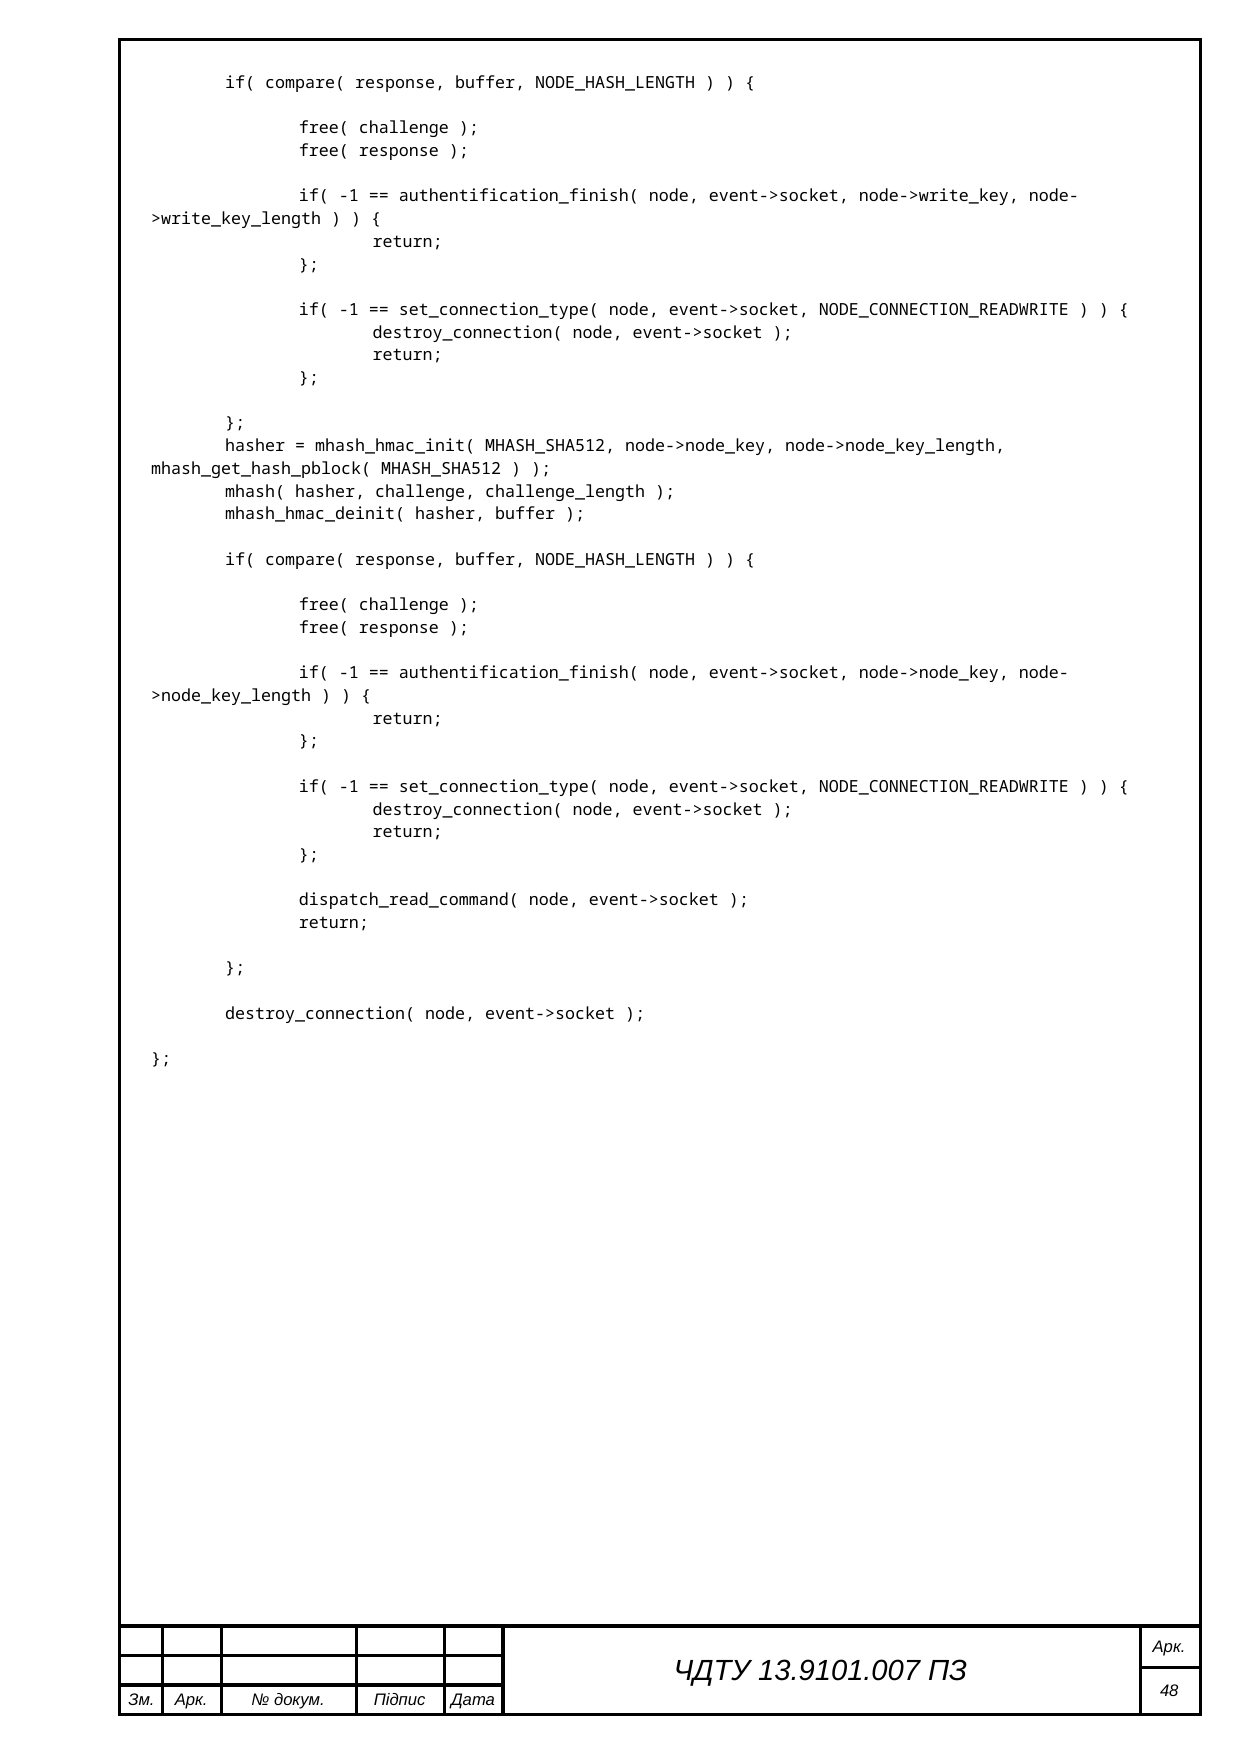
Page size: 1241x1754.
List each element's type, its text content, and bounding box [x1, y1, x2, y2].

text if( -1 == authentification_finish( node, event->socket, node->write_key, node->write_key_length ) ) { [151, 184, 1170, 229]
text hasher = mhash_hmac_init( MHASH_SHA512, node->node_key, node->node_key_length, mhash_get_hash_pblock( MHASH_SHA512 ) ); [151, 434, 1170, 479]
text return; [151, 706, 1170, 729]
text free( response ); [151, 616, 1170, 638]
text return; [151, 820, 1170, 843]
text if( compare( response, buffer, NODE_HASH_LENGTH ) ) { [151, 71, 1170, 93]
text }; [151, 729, 1170, 752]
text if( -1 == set_connection_type( node, event->socket, NODE_CONNECTION_READWRITE ) ) { [151, 298, 1170, 320]
text }; [151, 252, 1170, 275]
text dispatch_read_command( node, event->socket ); [151, 888, 1170, 911]
text }; [151, 956, 1170, 979]
text if( compare( response, buffer, NODE_HASH_LENGTH ) ) { [151, 547, 1170, 570]
text free( challenge ); [151, 593, 1170, 616]
text return; [151, 343, 1170, 366]
text destroy_connection( node, event->socket ); [151, 1002, 1170, 1024]
text free( challenge ); [151, 116, 1170, 139]
text destroy_connection( node, event->socket ); [151, 797, 1170, 820]
text return; [151, 229, 1170, 252]
text }; [151, 411, 1170, 434]
text }; [151, 366, 1170, 388]
text if( -1 == authentification_finish( node, event->socket, node->node_key, node->node_key_length ) ) { [151, 661, 1170, 706]
text mhash_hmac_deinit( hasher, buffer ); [151, 502, 1170, 525]
text if( -1 == set_connection_type( node, event->socket, NODE_CONNECTION_READWRITE ) ) { [151, 774, 1170, 797]
text destroy_connection( node, event->socket ); [151, 320, 1170, 343]
text }; [151, 1047, 1170, 1070]
text free( response ); [151, 139, 1170, 161]
text mhash( hasher, challenge, challenge_length ); [151, 479, 1170, 502]
text }; [151, 843, 1170, 865]
text return; [151, 911, 1170, 933]
